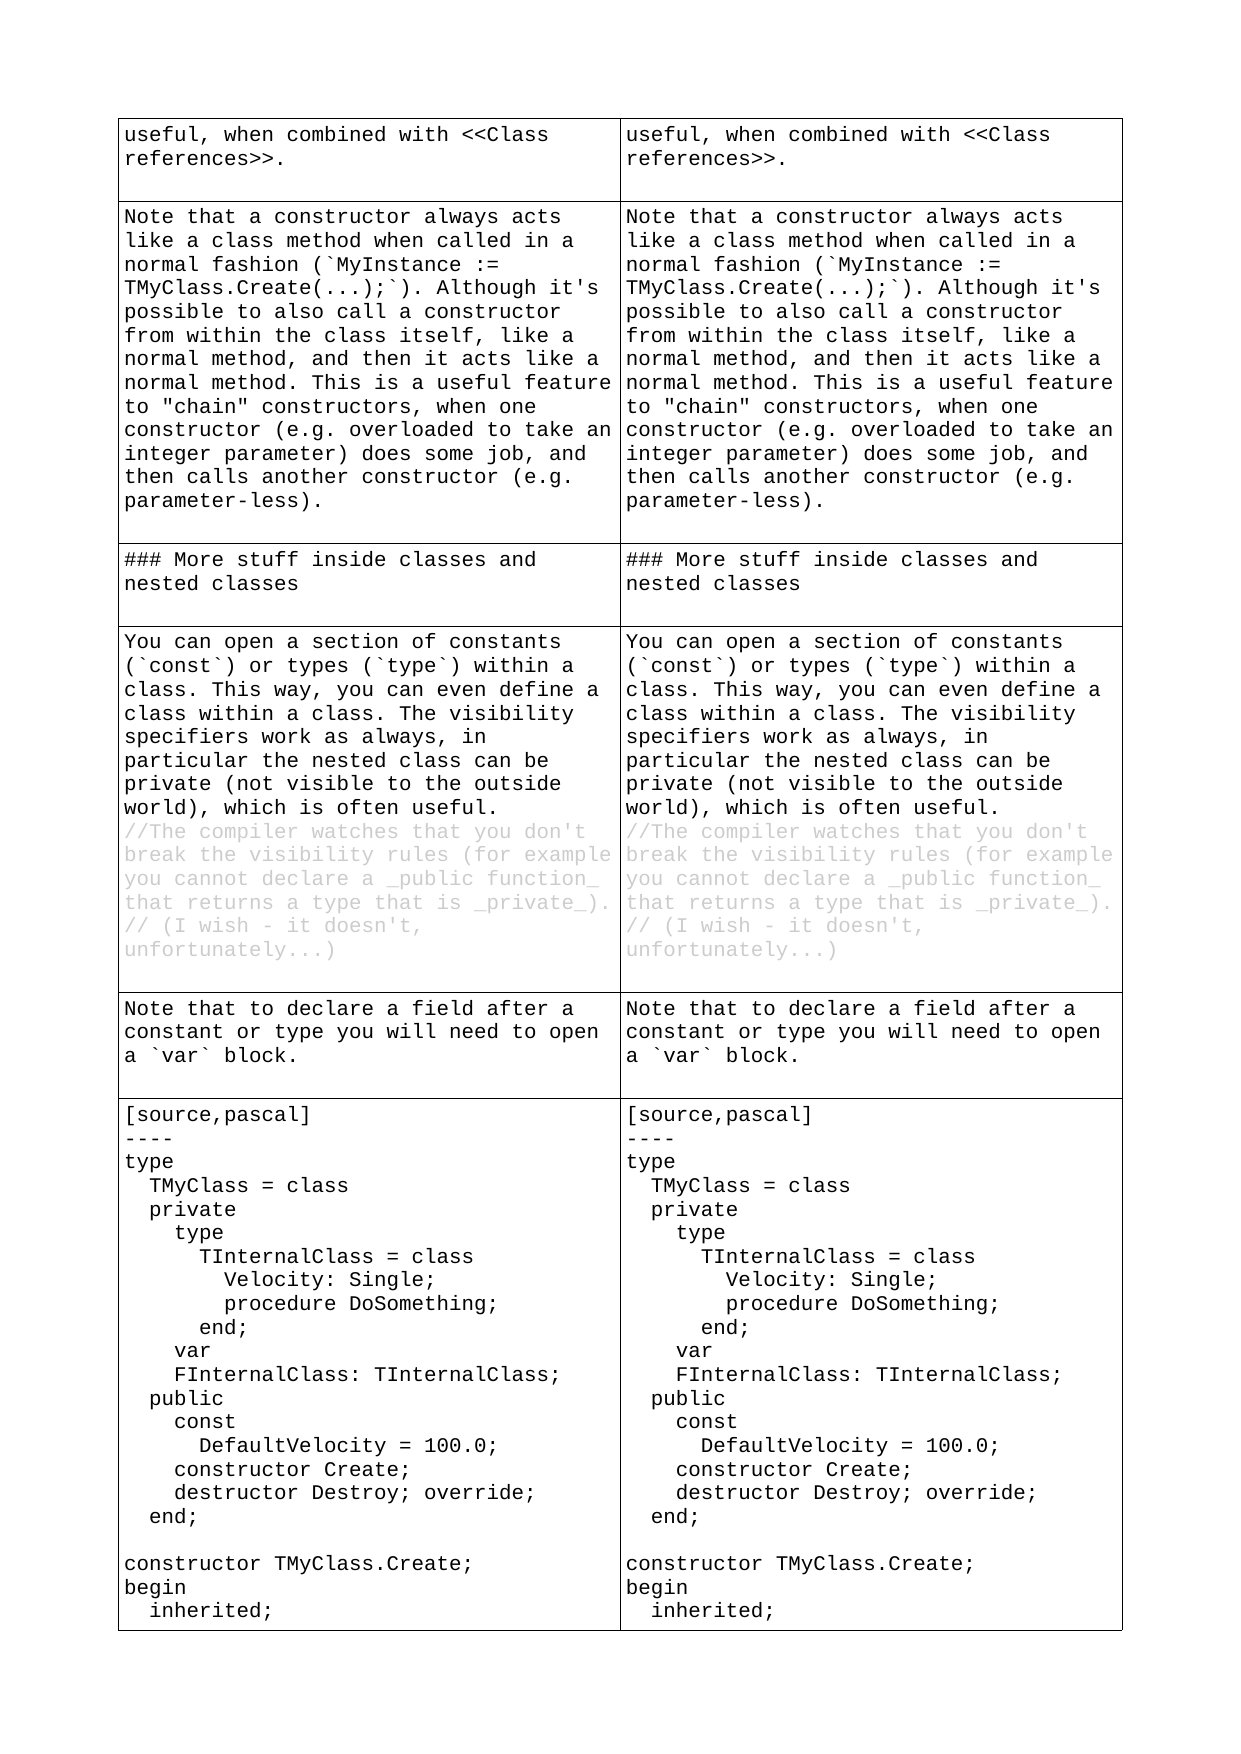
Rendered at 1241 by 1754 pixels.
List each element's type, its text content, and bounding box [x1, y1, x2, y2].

table_cell Note that a constructor always acts like a class method when called in a normal fashion (`MyInstance := TMyClass.Create(...);`). Although it's possible to also call a constructor from within the class itself, like a normal method, and then it acts like a normal method. This is a useful feature to "chain" constructors, when one constructor (e.g. overloaded to take an integer parameter) does some job, and then calls another constructor (e.g. parameter-less). [621, 202, 1122, 543]
table_cell ### More stuff inside classes and nested classes [621, 544, 1122, 626]
table_cell useful, when combined with <<Class references>>. [621, 119, 1122, 201]
table_cell ### More stuff inside classes and nested classes [119, 544, 620, 626]
table_cell Note that a constructor always acts like a class method when called in a normal fashion (`MyInstance := TMyClass.Create(...);`). Although it's possible to also call a constructor from within the class itself, like a normal method, and then it acts like a normal method. This is a useful feature to "chain" constructors, when one constructor (e.g. overloaded to take an integer parameter) does some job, and then calls another constructor (e.g. parameter-less). [119, 202, 620, 543]
table_cell Note that to declare a field after a constant or type you will need to open a `var` block. [119, 993, 620, 1098]
table_cell You can open a section of constants (`const`) or types (`type`) within a class. This way, you can even define a class within a class. The visibility specifiers work as always, in particular the nested class can be private (not visible to the outside world), which is often useful. //The compiler watches that you don't break the visibility rules (for example you cannot declare a _public function_ that returns a type that is _private_). // (I wish - it doesn't, unfortunately...) [621, 627, 1122, 992]
table_cell useful, when combined with <<Class references>>. [119, 119, 620, 201]
table_cell Note that to declare a field after a constant or type you will need to open a `var` block. [621, 993, 1122, 1098]
table_cell You can open a section of constants (`const`) or types (`type`) within a class. This way, you can even define a class within a class. The visibility specifiers work as always, in particular the nested class can be private (not visible to the outside world), which is often useful. //The compiler watches that you don't break the visibility rules (for example you cannot declare a _public function_ that returns a type that is _private_). // (I wish - it doesn't, unfortunately...) [119, 627, 620, 992]
table_cell [source,pascal] ---- type TMyClass = class private type TInternalClass = class Velocity: Single; procedure DoSomething; end; var FInternalClass: TInternalClass; public const DefaultVelocity = 100.0; constructor Create; destructor Destroy; override; end; constructor TMyClass.Create; begin inherited; [621, 1099, 1122, 1630]
table_cell [source,pascal] ---- type TMyClass = class private type TInternalClass = class Velocity: Single; procedure DoSomething; end; var FInternalClass: TInternalClass; public const DefaultVelocity = 100.0; constructor Create; destructor Destroy; override; end; constructor TMyClass.Create; begin inherited; [119, 1099, 620, 1630]
